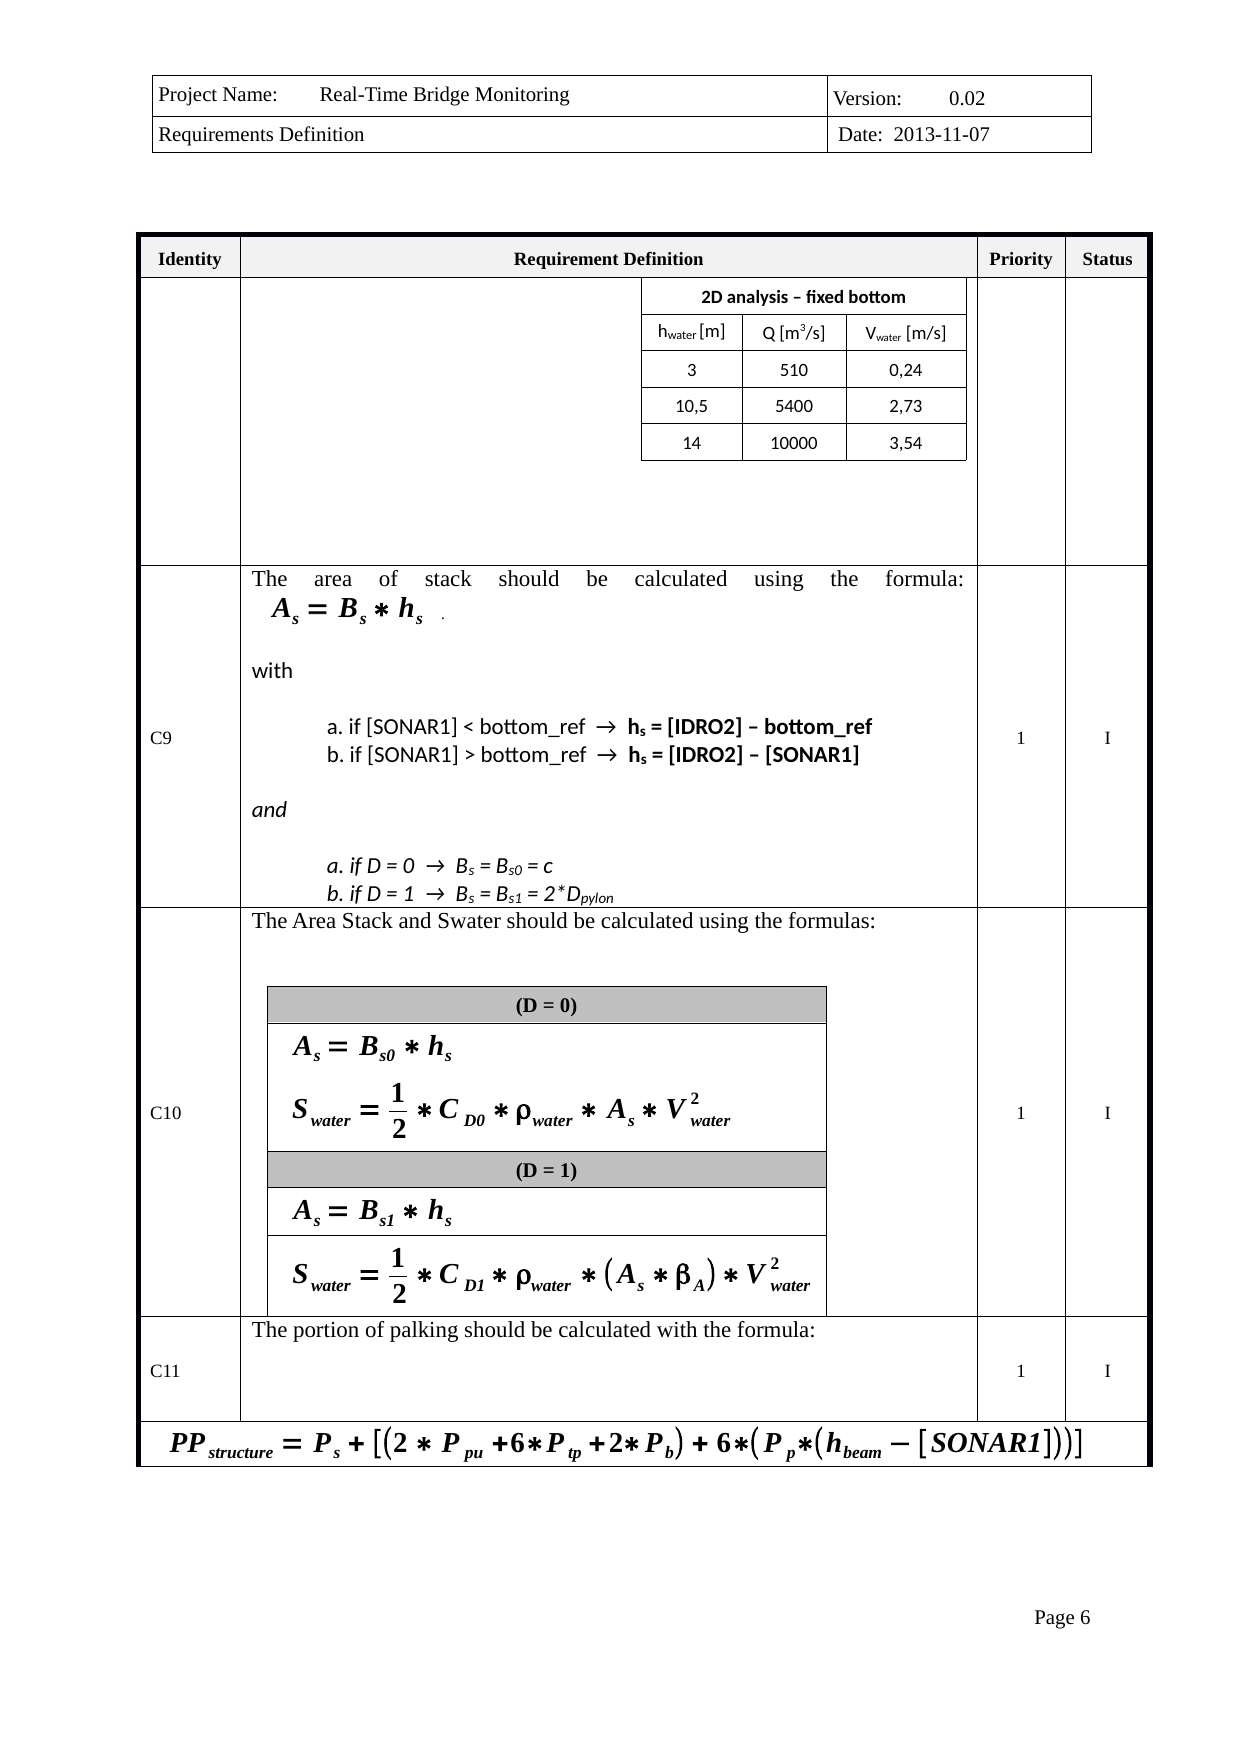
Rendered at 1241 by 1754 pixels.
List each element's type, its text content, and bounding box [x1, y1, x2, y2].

table_header Status [1066, 237, 1147, 277]
table_cell I [1066, 566, 1147, 907]
table_cell 2,73 [847, 388, 966, 423]
table_cell Vwater [m/s] [847, 315, 966, 350]
table_cell [978, 278, 1065, 565]
table_cell 3 [642, 351, 742, 387]
table_cell (D = 1) [268, 1152, 826, 1187]
table_cell 5400 [743, 388, 846, 423]
table_cell 1 [978, 1317, 1065, 1421]
table_header Requirement Definition [241, 237, 977, 277]
table_cell 0,24 [847, 351, 966, 387]
table_header 2D analysis – fixed bottom [642, 278, 966, 313]
table_cell C10 [141, 908, 240, 1316]
table_cell [268, 1236, 826, 1316]
table_cell The area of stack should be calculated using the formula: . with a. if [SONAR1] < bottom_ref → hs = [IDRO2] – bottom_ref b. if [SONAR1] > bottom_ref → hs = [IDRO2] – [SONAR1] and a. if D = 0 → Bs = Bs0 = c b. if D = 1 → Bs = Bs1 = 2*Dpylon [241, 566, 977, 907]
table_cell [1066, 278, 1147, 565]
table_header Identity [141, 237, 240, 277]
table_cell 1 [978, 566, 1065, 907]
table_cell I [1066, 1317, 1147, 1421]
table_cell C9 [141, 566, 240, 907]
table_cell [268, 1188, 826, 1235]
table_cell [141, 1422, 1147, 1466]
table_cell hwater [m] [642, 315, 742, 350]
table_cell [141, 278, 240, 565]
table_cell C11 [141, 1317, 240, 1421]
table_cell Q [m3/s] [743, 315, 846, 350]
table_cell 14 [642, 424, 742, 460]
table_cell [268, 1024, 826, 1071]
table_header Priority [978, 237, 1065, 277]
table_cell 3,54 [847, 424, 966, 460]
table_cell 510 [743, 351, 846, 387]
table_header (D = 0) [268, 987, 826, 1022]
table_cell 1 [978, 908, 1065, 1316]
table_cell The Area Stack and Swater should be calculated using the formulas: [241, 908, 977, 1316]
table_cell 10000 [743, 424, 846, 460]
table_cell 10,5 [642, 388, 742, 423]
table_cell I [1066, 908, 1147, 1316]
table_cell [241, 278, 977, 565]
table_cell The portion of palking should be calculated with the formula: [241, 1317, 977, 1421]
table_cell [268, 1071, 826, 1151]
